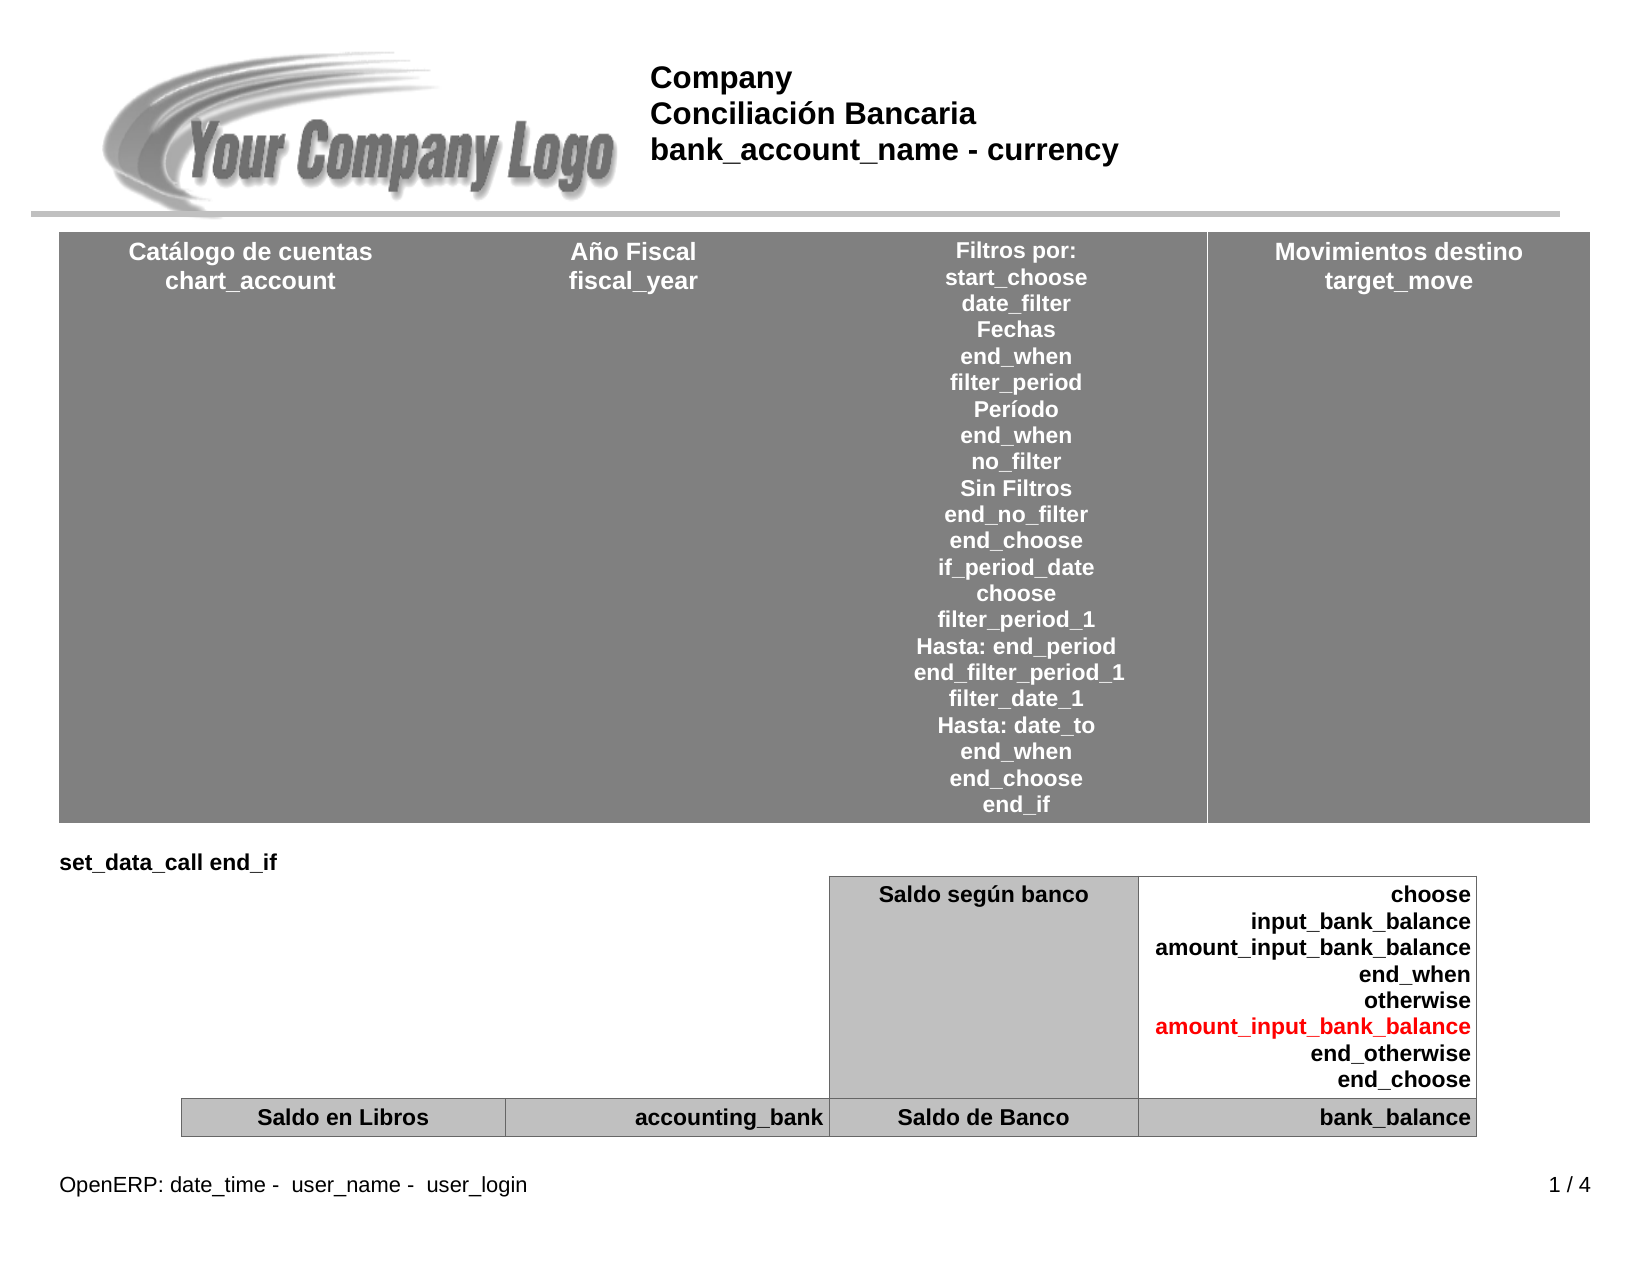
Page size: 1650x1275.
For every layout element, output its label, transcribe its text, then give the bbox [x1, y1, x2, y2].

text Conciliación Bancaria [618, 95, 1591, 131]
text [59, 95, 101, 131]
table_header choose input_bank_balance amount_input_bank_balance end_when otherwise amount_input_bank_balance end_otherwise end_choose [1139, 877, 1476, 1098]
table_header Saldo según banco [830, 877, 1138, 1098]
table_cell Saldo de Banco [830, 1099, 1138, 1136]
table_header Catálogo de cuentas chart_account [59, 232, 442, 823]
table_header Movimientos destino target_move [1208, 232, 1590, 823]
table_header Año Fiscal fiscal_year [442, 232, 825, 823]
table_header [505, 876, 829, 1098]
table_header Filtros por: start_choose date_filter Fechas end_when filter_period Período end_when no_filter Sin Filtros end_no_filter end_choose if_period_date choose filter_period_1 Hasta: end_period end_filter_period_1 filter_date_1 Hasta: date_to end_when end_choose end_if [825, 232, 1207, 823]
table_header [181, 876, 505, 1098]
table_cell Saldo en Libros [182, 1099, 505, 1136]
text [59, 59, 101, 95]
picture [101, 50, 618, 211]
text set_data_call end_if [59, 849, 1591, 876]
text [59, 131, 101, 167]
picture [101, 217, 618, 221]
table_cell accounting_bank [506, 1099, 829, 1136]
text Company [618, 59, 1591, 95]
table_cell bank_balance [1139, 1099, 1476, 1136]
text bank_account_name - currency [618, 131, 1591, 167]
